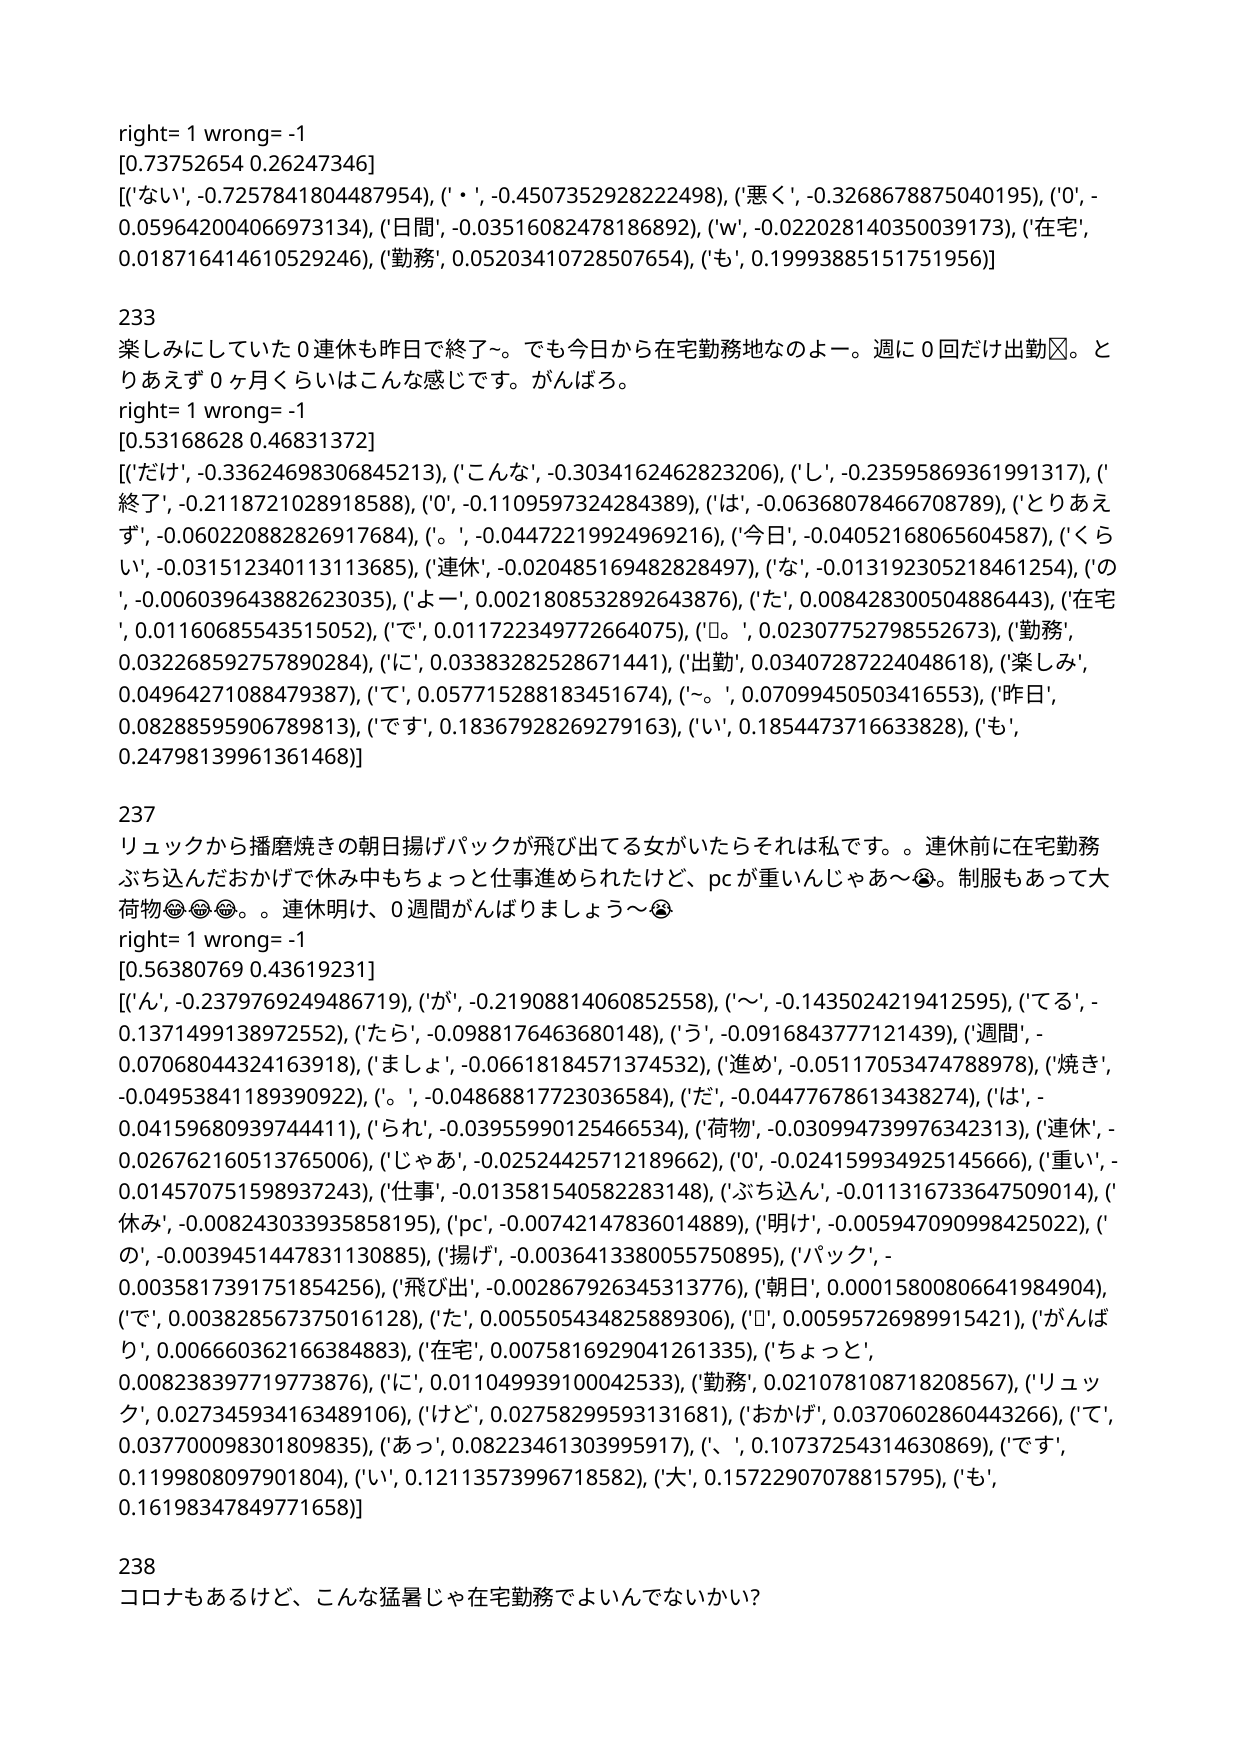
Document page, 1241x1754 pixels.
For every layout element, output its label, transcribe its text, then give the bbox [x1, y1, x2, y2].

text [('ん', -0.2379769249486719), ('が', -0.21908814060852558), ('〜', -0.1435024219412595), ('てる', -0.1371499138972552), ('たら', -0.0988176463680148), ('う', -0.0916843777121439), ('週間', -0.07068044324163918), ('ましょ', -0.06618184571374532), ('進め', -0.05117053474788978), ('焼き', -0.04953841189390922), ('。', -0.04868817723036584), ('だ', -0.04477678613438274), ('は', -0.04159680939744411), ('られ', -0.03955990125466534), ('荷物', -0.030994739976342313), ('連休', -0.026762160513765006), ('じゃあ', -0.02524425712189662), ('0', -0.024159934925145666), ('重い', -0.014570751598937243), ('仕事', -0.013581540582283148), ('ぶち込ん', -0.011316733647509014), ('休み', -0.008243033935858195), ('pc', -0.00742147836014889), ('明け', -0.005947090998425022), ('の', -0.0039451447831130885), ('揚げ', -0.0036413380055750895), ('パック', -0.0035817391751854256), ('飛び出', -0.002867926345313776), ('朝日', 0.00015800806641984904), ('で', 0.003828567375016128), ('た', 0.005505434825889306), ('✊', 0.00595726989915421), ('がんばり', 0.006660362166384883), ('在宅', 0.0075816929041261335), ('ちょっと', 0.008238397719773876), ('に', 0.011049939100042533), ('勤務', 0.021078108718208567), ('リュック', 0.027345934163489106), ('けど', 0.02758299593131681), ('おかげ', 0.0370602860443266), ('て', 0.037700098301809835), ('あっ', 0.08223461303995917), ('、', 0.10737254314630869), ('です', 0.1199808097901804), ('い', 0.12113573996718582), ('大', 0.15722907078815795), ('も', 0.16198347849771658)] [118, 984, 1122, 1522]
text [0.73752654 0.26247346] [118, 148, 1122, 178]
text [('ない', -0.7257841804487954), ('・', -0.4507352928222498), ('悪く', -0.3268678875040195), ('0', -0.059642004066973134), ('日間', -0.03516082478186892), ('w', -0.022028140350039173), ('在宅', 0.018716414610529246), ('勤務', 0.05203410728507654), ('も', 0.19993885151751956)] [118, 178, 1122, 273]
text [0.56380769 0.43619231] [118, 954, 1122, 984]
text リュックから播磨焼きの朝日揚げパックが飛び出てる女がいたらそれは私です。。連休前に在宅勤務ぶち込んだおかげで休み中もちょっと仕事進められたけど、pcが重いんじゃあ〜😭。制服もあって大荷物😂😂😂。。連休明け、0週間がんばりましょう〜😭✊ [118, 829, 1122, 924]
text 233 [118, 302, 1122, 332]
text [('だけ', -0.33624698306845213), ('こんな', -0.3034162462823206), ('し', -0.23595869361991317), ('終了', -0.2118721028918588), ('0', -0.1109597324284389), ('は', -0.06368078466708789), ('とりあえず', -0.060220882826917684), ('。', -0.04472219924969216), ('今日', -0.04052168065604587), ('くらい', -0.031512340113113685), ('連休', -0.020485169482828497), ('な', -0.013192305218461254), ('の', -0.006039643882623035), ('よー', 0.0021808532892643876), ('た', 0.008428300504886443), ('在宅', 0.01160685543515052), ('で', 0.011722349772664075), ('✨。', 0.02307752798552673), ('勤務', 0.032268592757890284), ('に', 0.03383282528671441), ('出勤', 0.03407287224048618), ('楽しみ', 0.04964271088479387), ('て', 0.057715288183451674), ('~。', 0.07099450503416553), ('昨日', 0.08288595906789813), ('です', 0.18367928269279163), ('い', 0.1854473716633828), ('も', 0.24798139961361468)] [118, 455, 1122, 770]
text 238 [118, 1551, 1122, 1580]
text [0.53168628 0.46831372] [118, 425, 1122, 455]
text right= 1 wrong= -1 [118, 118, 1122, 148]
text コロナもあるけど、こんな猛暑じゃ在宅勤務でよいんでないかい? [118, 1580, 1122, 1612]
text 楽しみにしていた0連休も昨日で終了~。でも今日から在宅勤務地なのよー。週に0回だけ出勤✨。とりあえず0ヶ月くらいはこんな感じです。がんばろ。 [118, 332, 1122, 395]
text right= 1 wrong= -1 [118, 924, 1122, 954]
text right= 1 wrong= -1 [118, 395, 1122, 425]
text 237 [118, 799, 1122, 829]
